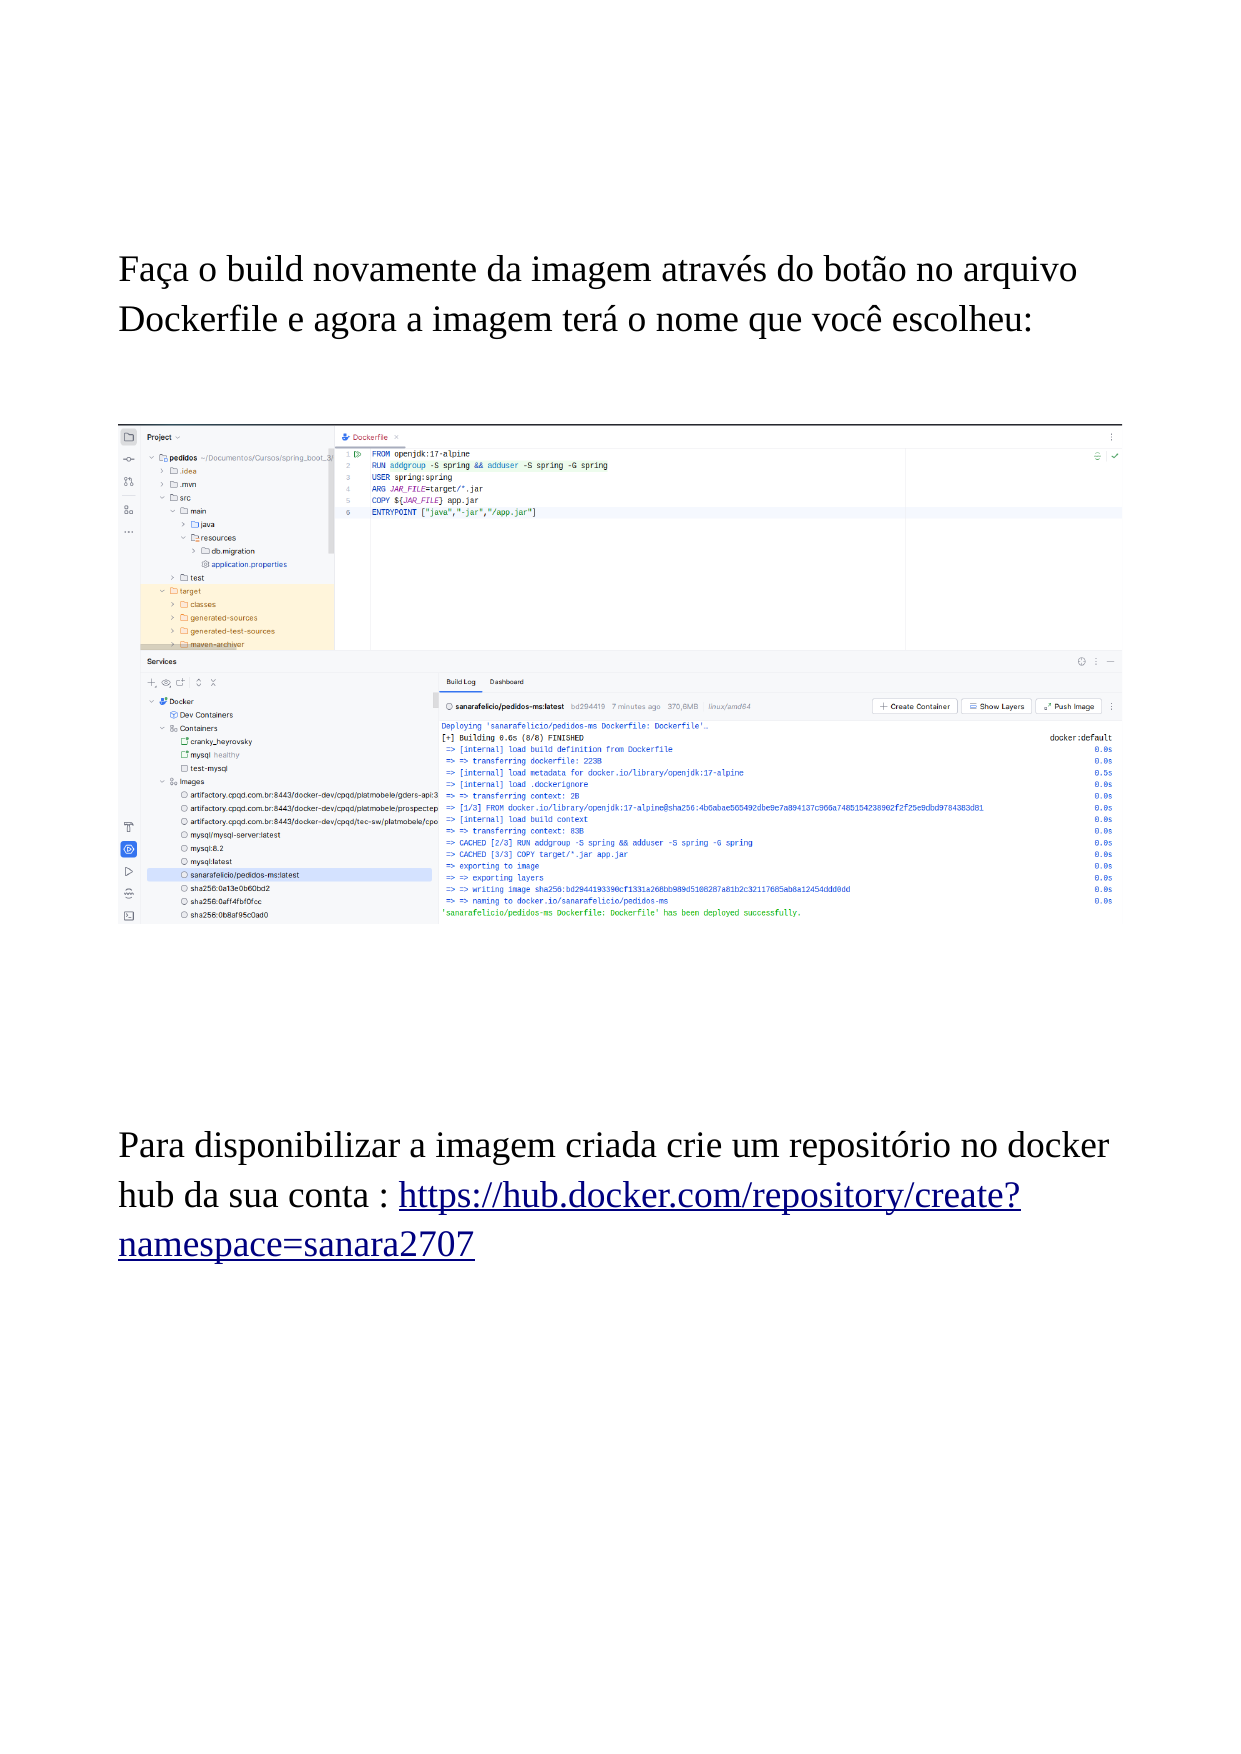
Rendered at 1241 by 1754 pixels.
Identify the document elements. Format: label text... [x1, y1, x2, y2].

text Para disponibilizar a imagem criada crie um repositório no docker hub da sua conta : https://hub.docker.com/repository/create?namespace=sanara2707 [118, 1122, 1122, 1265]
text Faça o build novamente da imagem através do botão no arquivo Dockerfile e agora a imagem terá o nome que você escolheu: [118, 246, 1122, 339]
picture [118, 424, 1123, 924]
